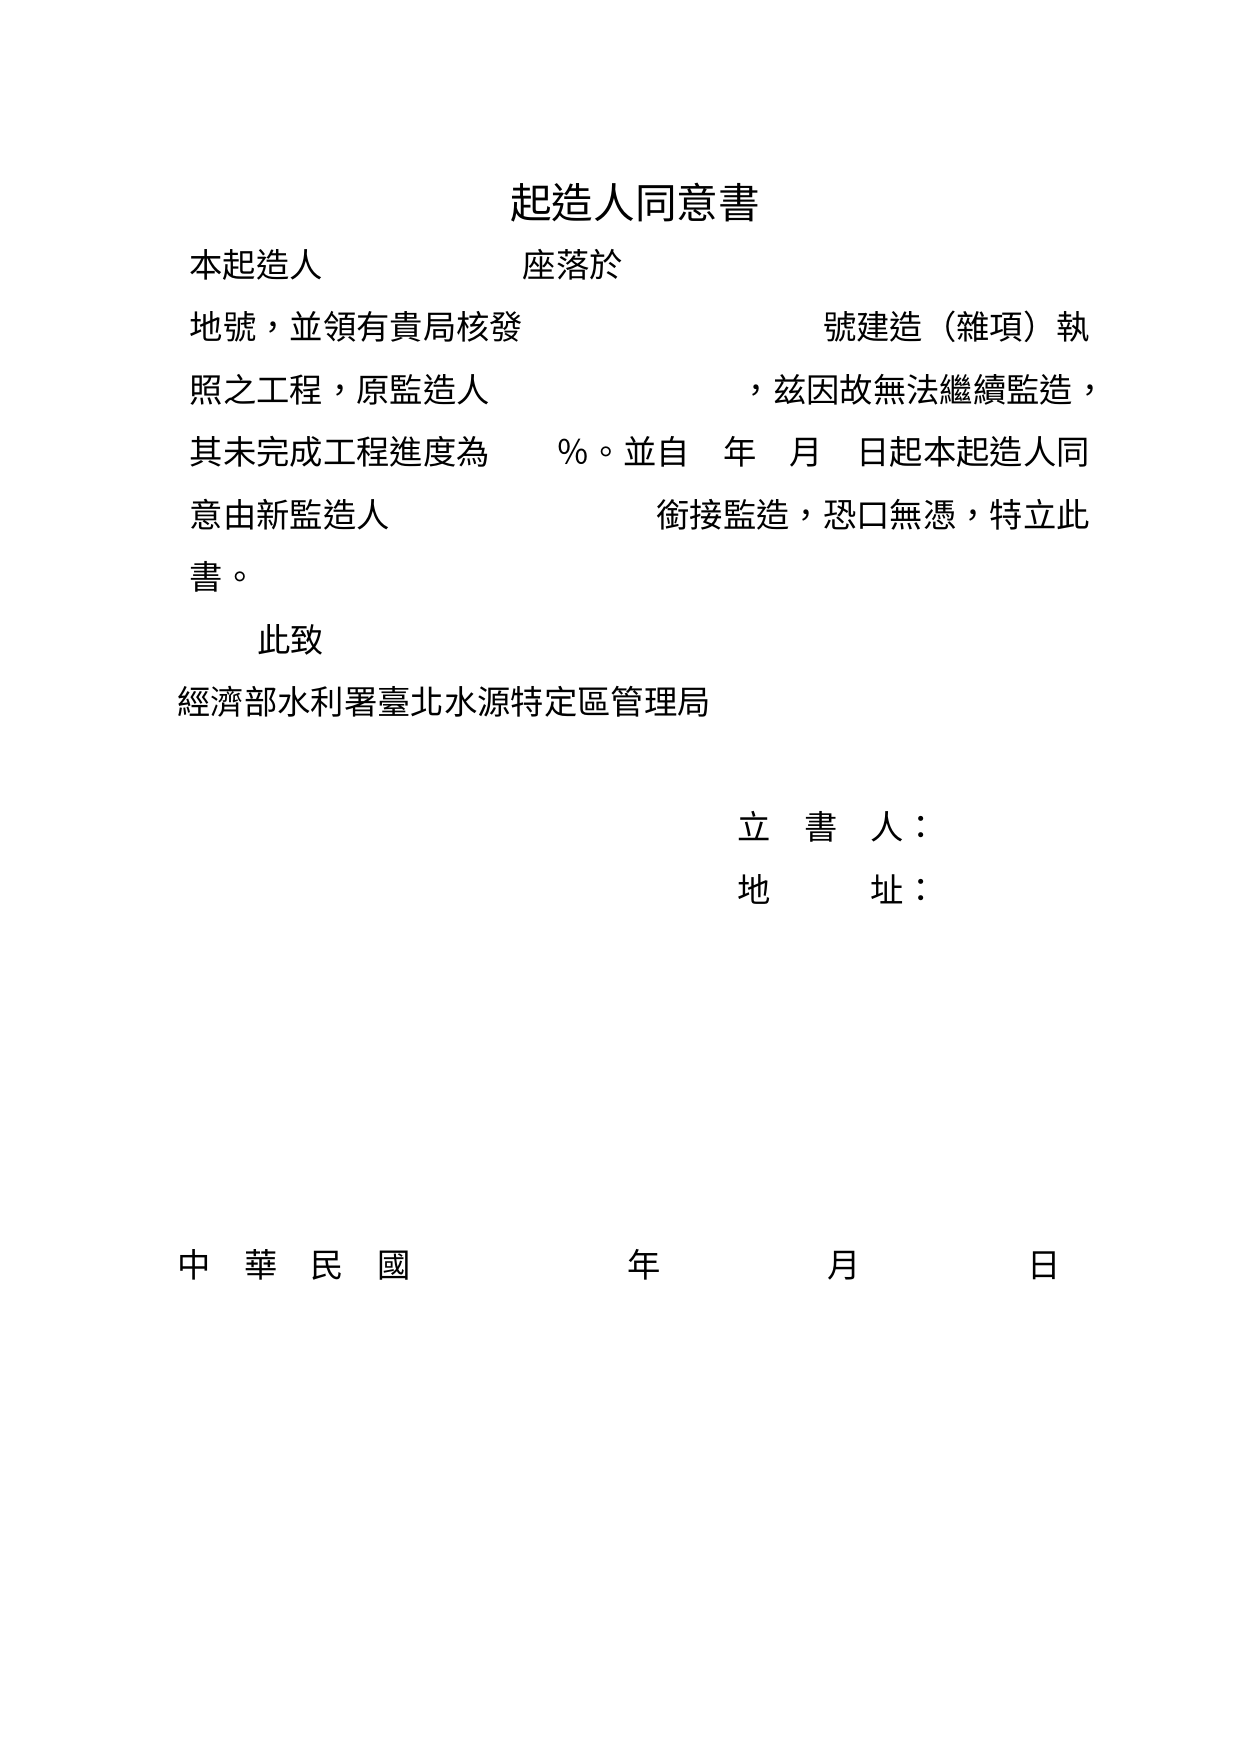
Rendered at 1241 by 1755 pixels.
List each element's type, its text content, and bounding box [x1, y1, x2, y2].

text 經濟部水利署臺北水源特定區管理局 [177, 658, 1093, 721]
text 中 華 民 國 年 月 日 [177, 1221, 1093, 1283]
text 此致 [177, 596, 1093, 658]
text 立 書 人： [177, 783, 1093, 846]
text 本起造人 座落於 地號，並領有貴局核發 號建造（雜項）執照之工程，原監造人 ，兹因故無法繼續監造，其未完成工程進度為 ％。並自 年 月 日起本起造人同意由新監造人 銜接監造，恐口無憑，特立此書。 [189, 221, 1093, 596]
text 地 址： [177, 846, 1093, 908]
text 起造人同意書 [177, 158, 1093, 221]
